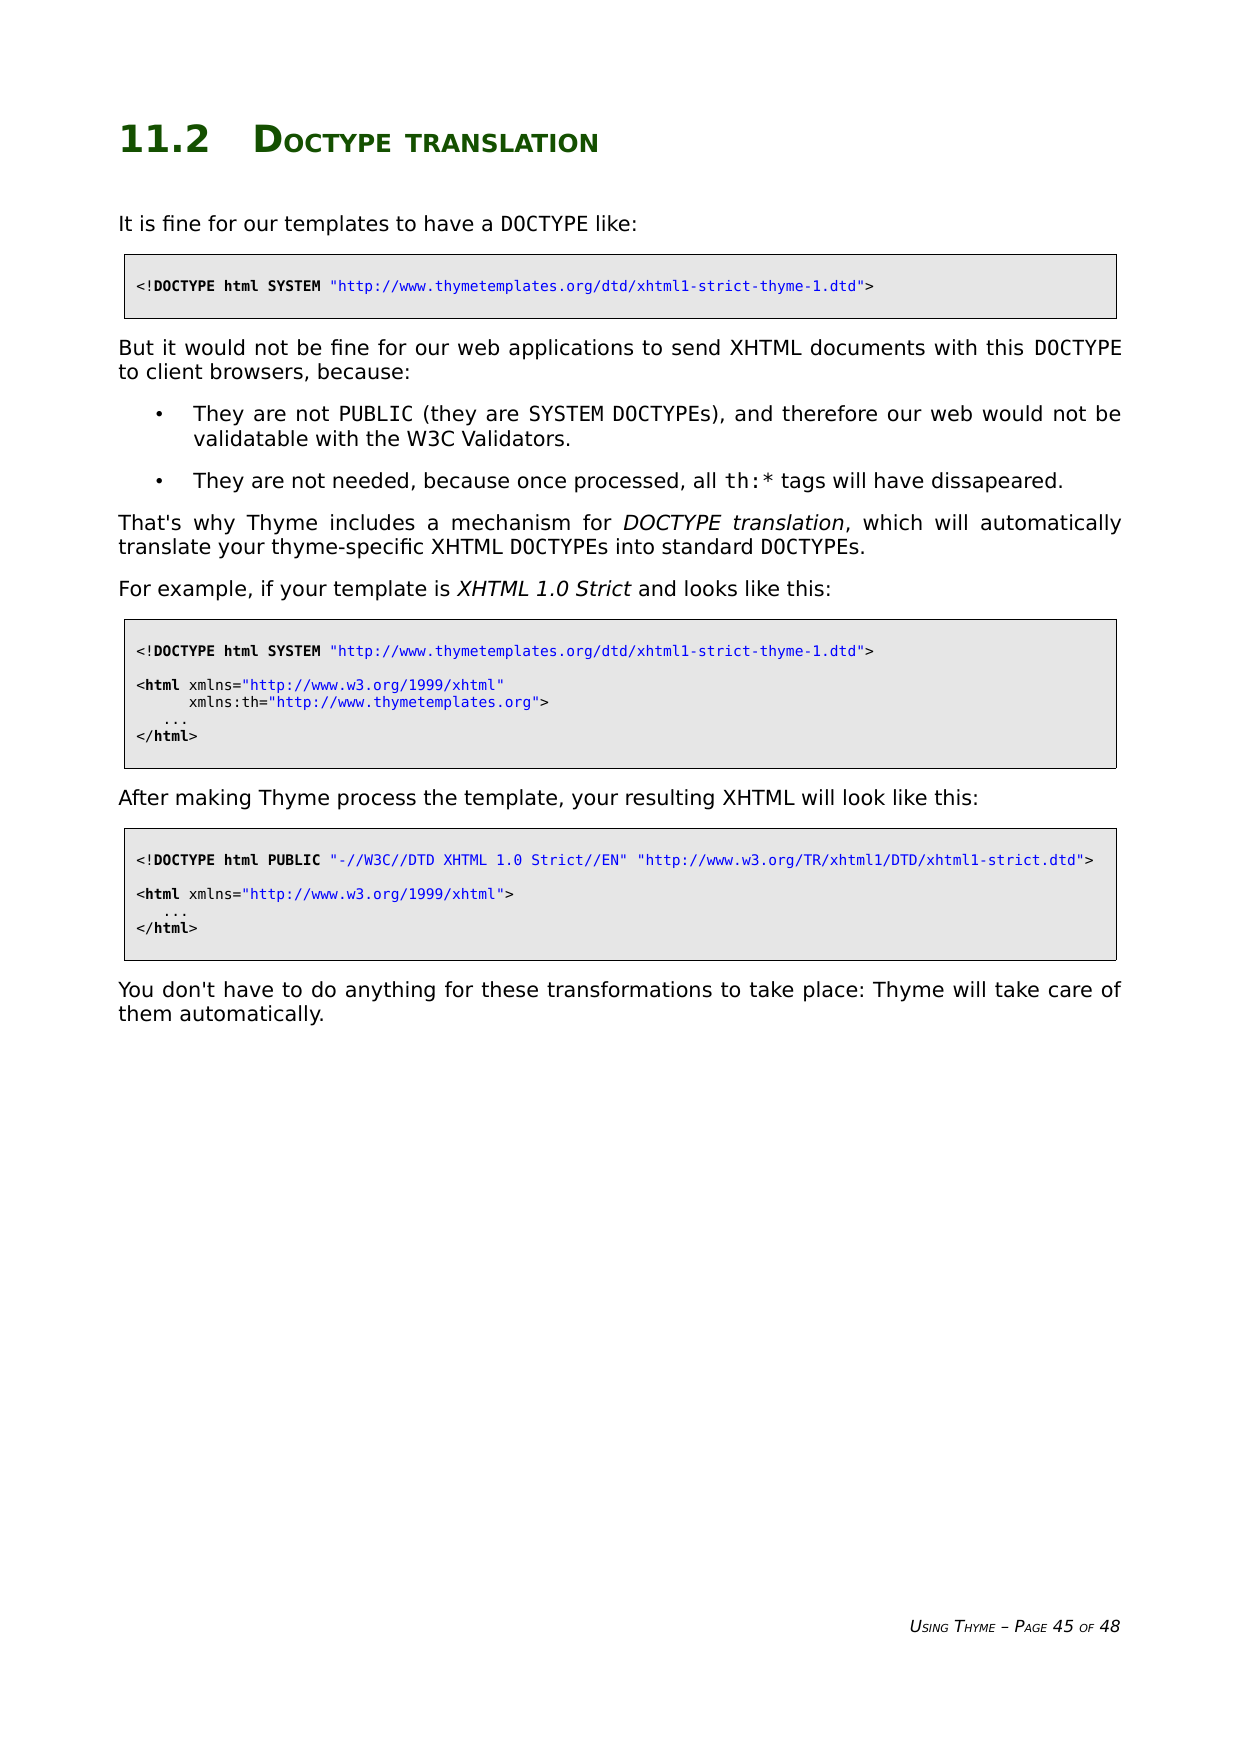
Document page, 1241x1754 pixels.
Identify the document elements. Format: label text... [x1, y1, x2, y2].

text That's why Thyme includes a mechanism for DOCTYPE translation, which will automatically translate your thyme-specific XHTML DOCTYPEs into standard DOCTYPEs. [118, 511, 1122, 559]
text <!DOCTYPE html SYSTEM "http://www.thymetemplates.org/dtd/xhtml1-strict-thyme-1.dtd"> [125, 255, 1116, 318]
list They are not needed, because once processed, all th:* tags will have dissapeared. [156, 469, 1122, 493]
list They are not PUBLIC (they are SYSTEM DOCTYPEs), and therefore our web would not be validatable with the W3C Validators. [156, 402, 1122, 451]
text <!DOCTYPE html SYSTEM "http://www.thymetemplates.org/dtd/xhtml1-strict-thyme-1.dtd"> <html xmlns="http://www.w3.org/1999/xhtml" xmlns:th="http://www.thymetemplates.org"> ... </html> [125, 620, 1116, 768]
text But it would not be fine for our web applications to send XHTML documents with this DOCTYPE to client browsers, because: [118, 336, 1122, 385]
subtitle Doctype translation [118, 118, 1122, 162]
text It is fine for our templates to have a DOCTYPE like: [118, 212, 1122, 236]
text You don't have to do anything for these transformations to take place: Thyme will take care of them automatically. [118, 978, 1122, 1027]
text <!DOCTYPE html PUBLIC "-//W3C//DTD XHTML 1.0 Strict//EN" "http://www.w3.org/TR/xhtml1/DTD/xhtml1-strict.dtd"> <html xmlns="http://www.w3.org/1999/xhtml"> ... </html> [125, 829, 1116, 960]
text After making Thyme process the template, your resulting XHTML will look like this: [118, 786, 1122, 810]
text For example, if your template is XHTML 1.0 Strict and looks like this: [118, 577, 1122, 601]
